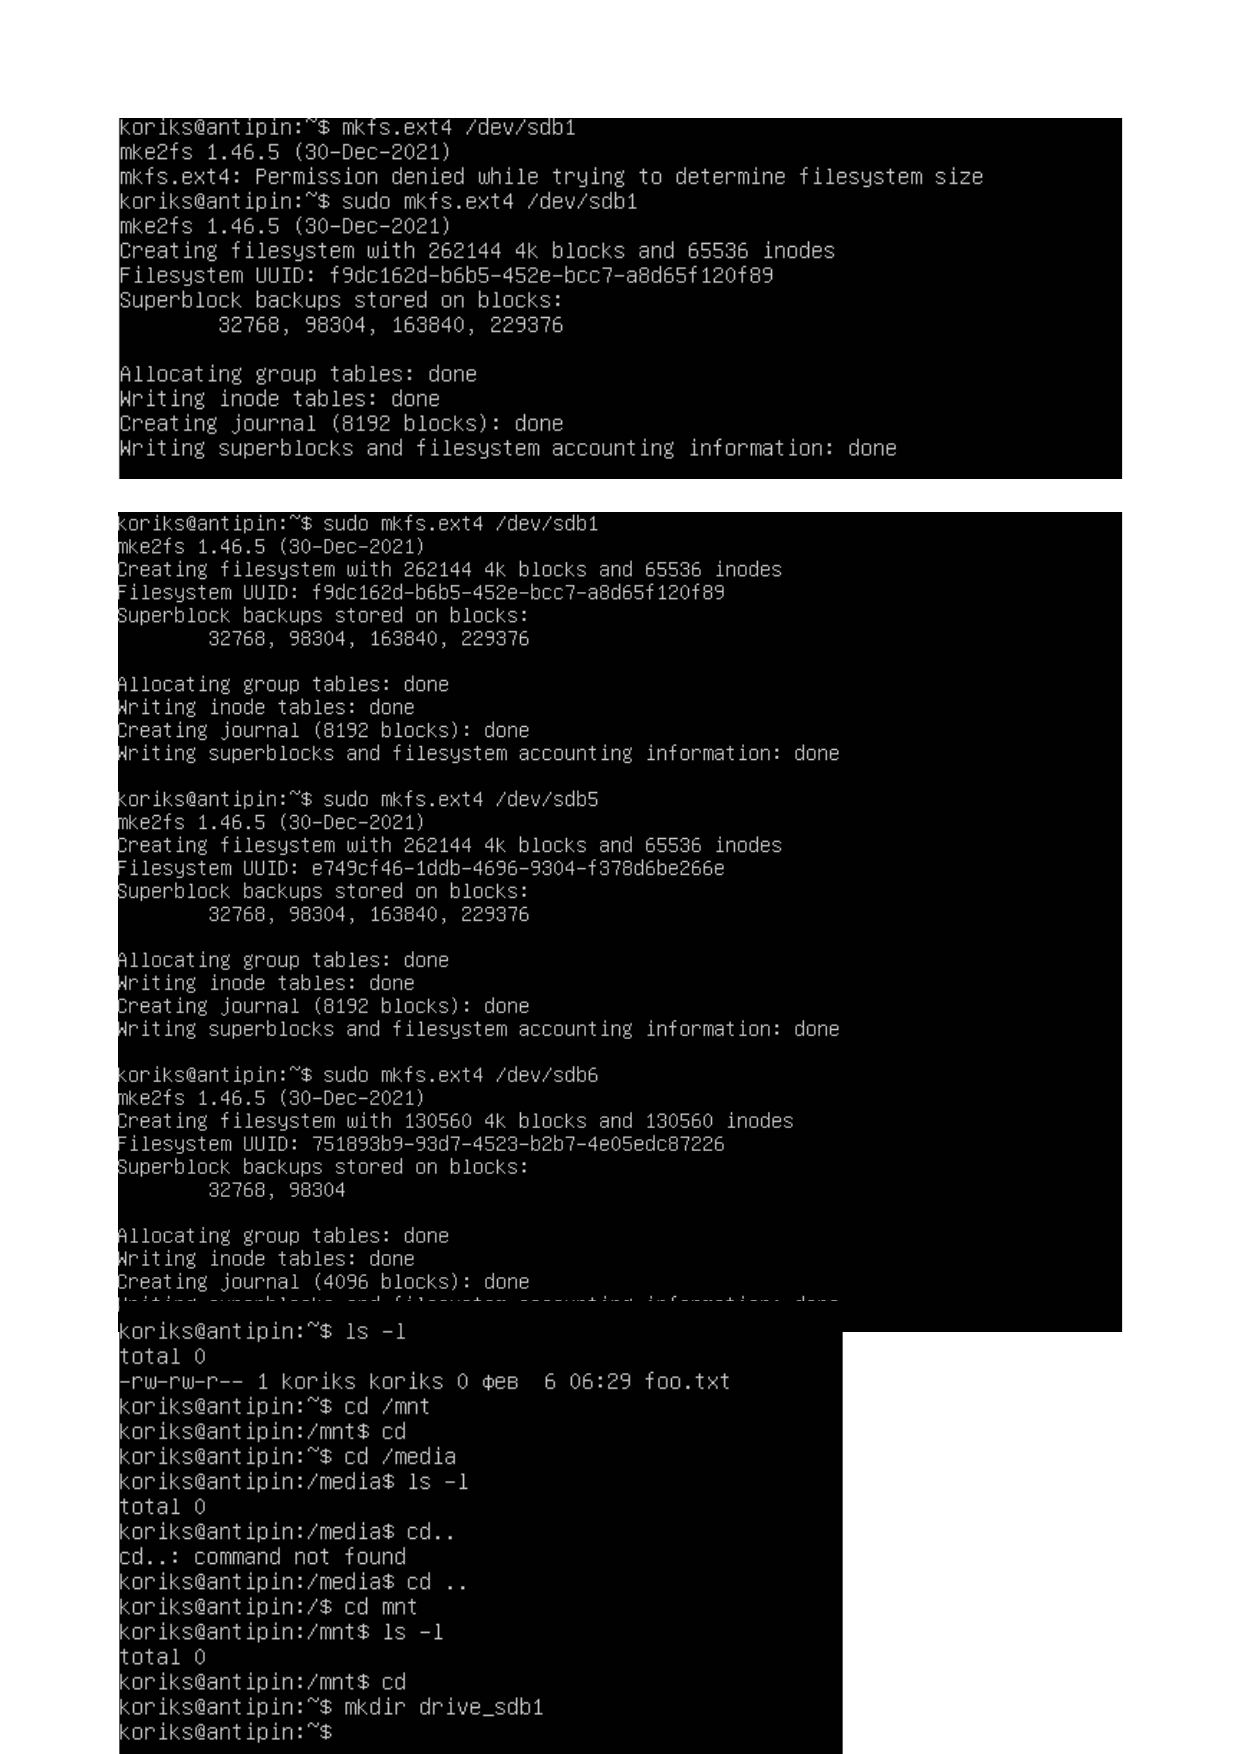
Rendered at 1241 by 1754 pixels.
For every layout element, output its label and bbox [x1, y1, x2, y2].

picture [118, 512, 1123, 1754]
picture [118, 118, 1123, 479]
